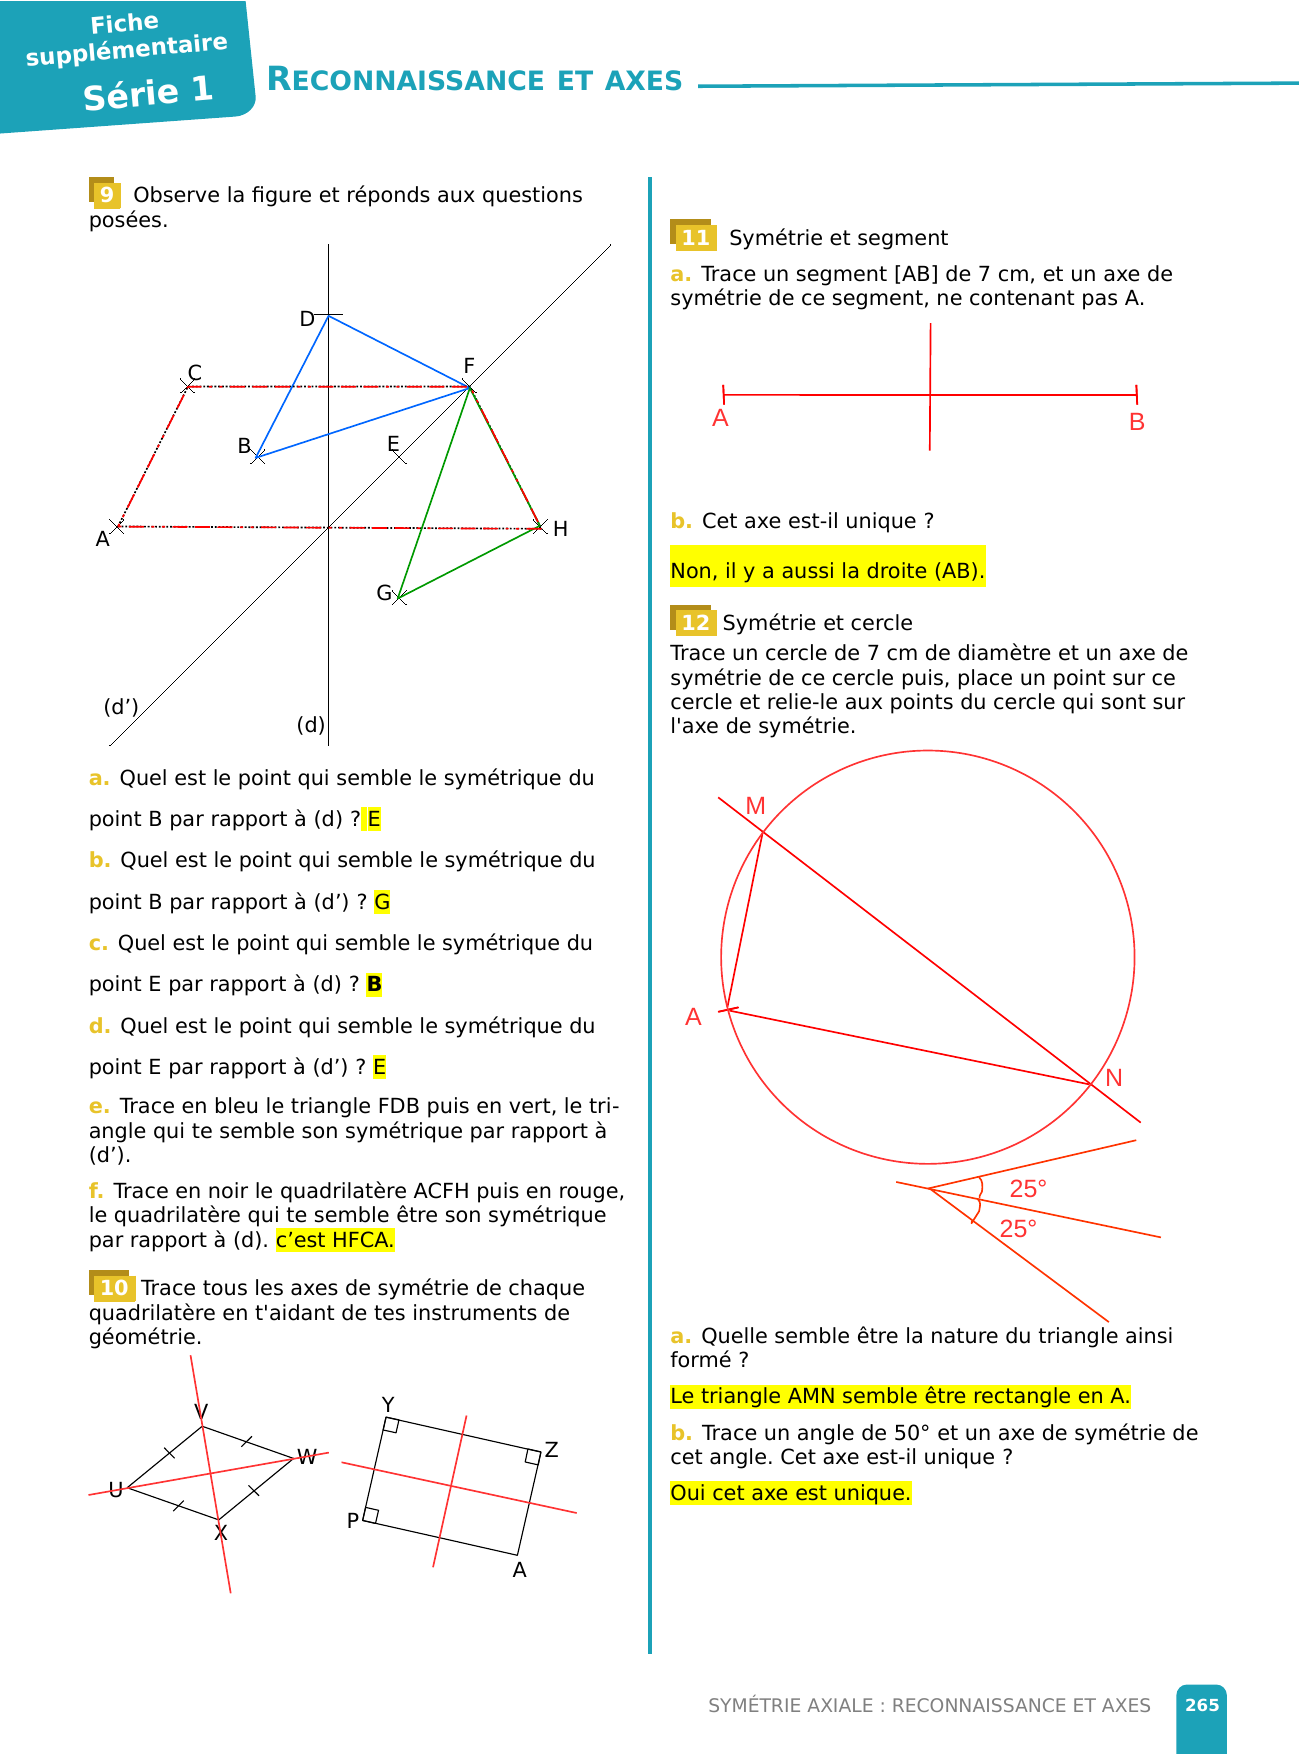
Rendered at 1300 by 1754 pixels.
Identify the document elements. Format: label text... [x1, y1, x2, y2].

list Le triangle AMN semble être rectangle en A. [670, 1384, 1211, 1409]
list Quel est le point qui semble le symétrique du point E par rapport à (d’) ? E [88, 1000, 629, 1083]
list Oui cet axe est unique. [912, 1481, 1211, 1505]
list Trace un angle de 50° et un axe de symétrie de cet angle. Cet axe est-il unique ? [670, 1421, 1211, 1469]
list Cet axe est-il unique ? [670, 509, 1211, 534]
list Quel est le point qui semble le symétrique du point B par rapport à (d) ? E [88, 752, 629, 835]
list Quel est le point qui semble le symétrique du point E par rapport à (d) ? B [88, 917, 629, 1000]
subtitle Symétrie et segment [711, 219, 1211, 250]
subtitle Trace un cercle de 7 cm de diamètre et un axe de symétrie de ce cercle puis, place un point sur ce cercle et relie-le aux points du cercle qui sont sur l'axe de symétrie. [670, 641, 1205, 738]
list Trace un segment [AB] de 7 cm, et un axe de symétrie de ce segment, ne contenant pas A. [670, 262, 1211, 311]
subtitle Trace tous les axes de symétrie de chaque quadrilatère en t'aidant de tes instruments de géométrie. [88, 1270, 629, 1349]
list Quelle semble être la nature du triangle ainsi formé ? [670, 1324, 1211, 1373]
subtitle Symétrie et cercle [670, 604, 1211, 636]
list Quel est le point qui semble le symétrique du point B par rapport à (d’) ? G [88, 835, 629, 917]
subtitle Observe la figure et réponds aux questions posées. [88, 177, 629, 232]
list Non, il y a aussi la droite (AB). [986, 545, 1211, 587]
list Trace en noir le quadrilatère ACFH puis en rouge, le quadrilatère qui te semble être son sy­métrique par rapport à (d). c’est HFCA. [88, 1179, 629, 1252]
list Trace en bleu le triangle FDB puis en vert, le tri­angle qui te semble son symétrique par rapport à (d’). [88, 1094, 629, 1167]
